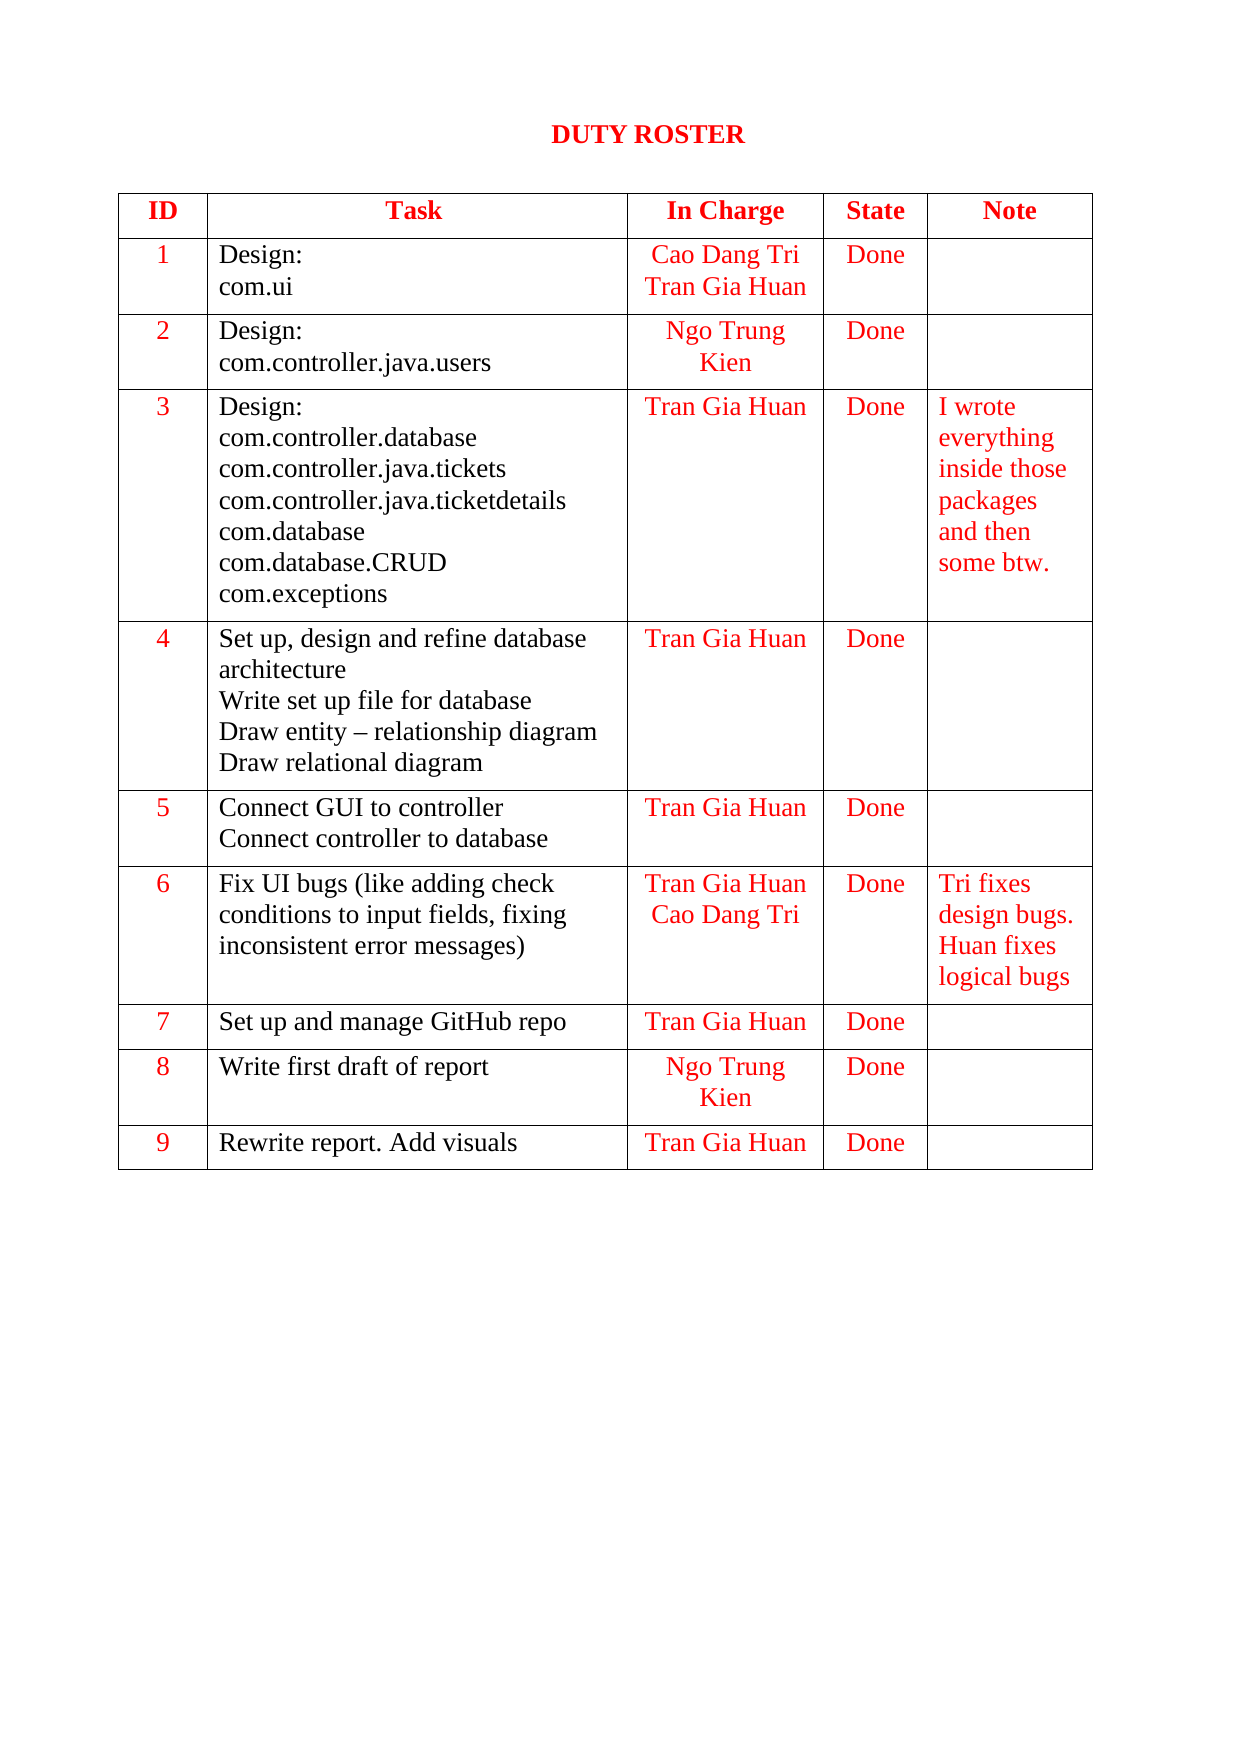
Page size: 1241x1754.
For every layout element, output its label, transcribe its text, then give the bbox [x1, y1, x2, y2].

table_cell [928, 1126, 1092, 1169]
table_cell Ngo Trung Kien [628, 315, 823, 389]
table_header State [824, 194, 927, 238]
table_cell Tran Gia Huan [628, 622, 823, 790]
table_cell Tran Gia Huan [628, 390, 823, 621]
table_cell 4 [119, 622, 207, 790]
table_cell Done [824, 791, 927, 866]
table_cell Tran Gia Huan Cao Dang Tri [628, 867, 823, 1004]
table_cell Done [824, 1126, 927, 1169]
table_cell Done [824, 315, 927, 389]
table_cell Connect GUI to controller Connect controller to database [208, 791, 627, 866]
table_cell 2 [119, 315, 207, 389]
table_cell Done [824, 1005, 927, 1049]
table_header Note [928, 194, 1092, 238]
table_cell [928, 791, 1092, 866]
table_cell Done [824, 390, 927, 621]
table_cell [928, 622, 1092, 790]
list DUTY ROSTER [118, 118, 1122, 149]
table_cell Ngo Trung Kien [628, 1050, 823, 1124]
table_cell Fix UI bugs (like adding check conditions to input fields, fixing inconsistent error messages) [208, 867, 627, 1004]
table_cell 3 [119, 390, 207, 621]
table_cell [928, 1005, 1092, 1049]
table_cell Done [824, 1050, 927, 1124]
table_cell Set up and manage GitHub repo [208, 1005, 627, 1049]
table_cell Done [824, 622, 927, 790]
table_cell Write first draft of report [208, 1050, 627, 1124]
table_header In Charge [628, 194, 823, 238]
table_cell Tri fixes design bugs. Huan fixes logical bugs [928, 867, 1092, 1004]
table_cell Design: com.controller.database com.controller.java.tickets com.controller.java.ticketdetails com.database com.database.CRUD com.exceptions [208, 390, 627, 621]
table_cell I wrote everything inside those packages and then some btw. [928, 390, 1092, 621]
table_cell Rewrite report. Add visuals [208, 1126, 627, 1169]
table_header ID [119, 194, 207, 238]
table_cell Tran Gia Huan [628, 1126, 823, 1169]
table_cell Design: com.controller.java.users [208, 315, 627, 389]
table_cell Done [824, 867, 927, 1004]
table_cell [928, 239, 1092, 313]
table_cell 9 [119, 1126, 207, 1169]
table_cell 1 [119, 239, 207, 313]
table_cell 7 [119, 1005, 207, 1049]
table_cell Tran Gia Huan [628, 1005, 823, 1049]
table_cell Cao Dang Tri Tran Gia Huan [628, 239, 823, 313]
table_cell Tran Gia Huan [628, 791, 823, 866]
table_cell Design: com.ui [208, 239, 627, 313]
table_cell 5 [119, 791, 207, 866]
table_cell [928, 1050, 1092, 1124]
table_cell [928, 315, 1092, 389]
table_cell 8 [119, 1050, 207, 1124]
table_cell 6 [119, 867, 207, 1004]
table_header Task [208, 194, 627, 238]
table_cell Done [824, 239, 927, 313]
table_cell Set up, design and refine database architecture Write set up file for database Draw entity – relationship diagram Draw relational diagram [208, 622, 627, 790]
